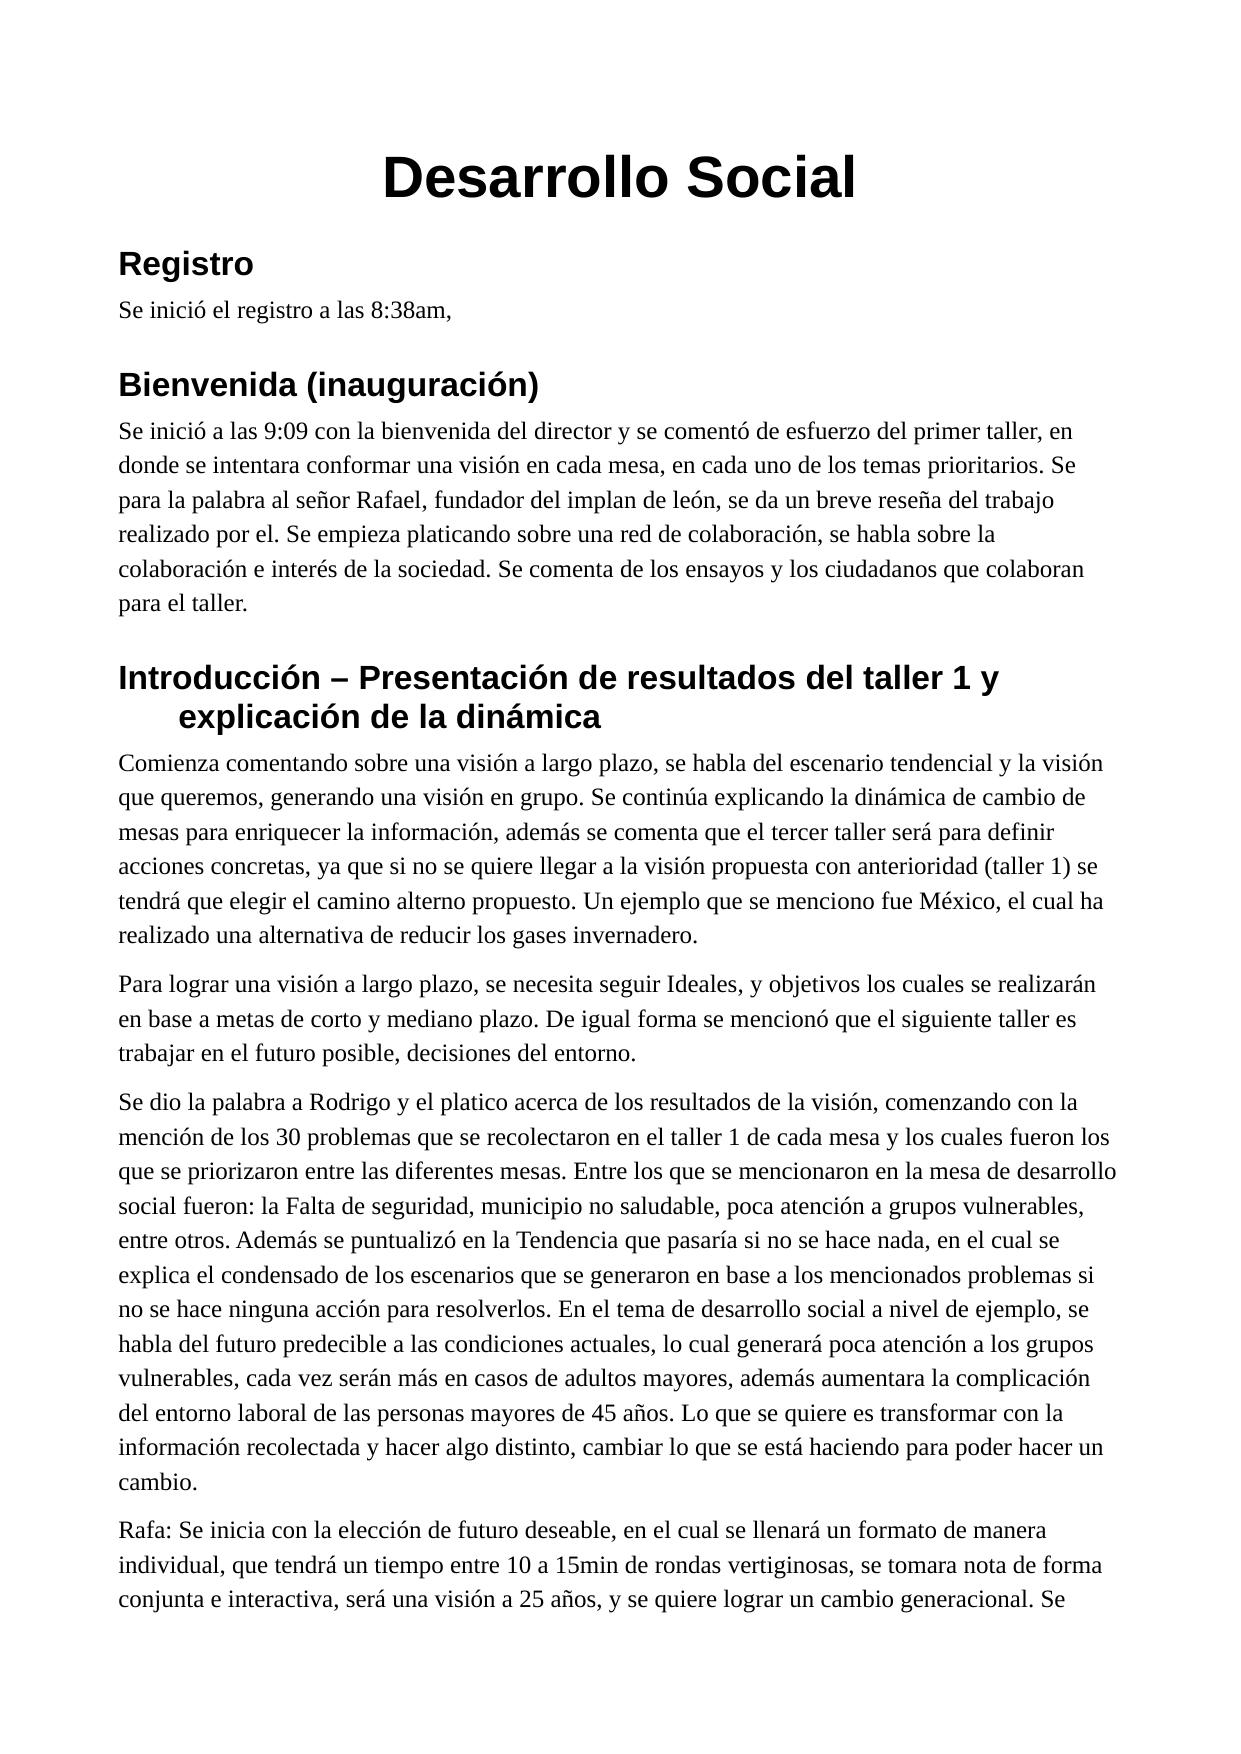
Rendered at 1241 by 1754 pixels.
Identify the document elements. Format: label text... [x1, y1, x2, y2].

subtitle Bienvenida (inauguración) [118, 364, 1122, 403]
text Comienza comentando sobre una visión a largo plazo, se habla del escenario tendencial y la visión que queremos, generando una visión en grupo. Se continúa explicando la dinámica de cambio de mesas para enriquecer la información, además se comenta que el tercer taller será para definir acciones concretas, ya que si no se quiere llegar a la visión propuesta con anterioridad (taller 1) se tendrá que elegir el camino alterno propuesto. Un ejemplo que se menciono fue México, el cual ha realizado una alternativa de reducir los gases invernadero. [118, 748, 1122, 949]
text Para lograr una visión a largo plazo, se necesita seguir Ideales, y objetivos los cuales se realizarán en base a metas de corto y mediano plazo. De igual forma se mencionó que el siguiente taller es trabajar en el futuro posible, decisiones del entorno. [118, 969, 1122, 1067]
subtitle Registro [118, 243, 1122, 282]
title Desarrollo Social [118, 143, 1122, 210]
text Se inició a las 9:09 con la bienvenida del director y se comentó de esfuerzo del primer taller, en donde se intentara conformar una visión en cada mesa, en cada uno de los temas prioritarios. Se para la palabra al señor Rafael, fundador del implan de león, se da un breve reseña del trabajo realizado por el. Se empieza platicando sobre una red de colaboración, se habla sobre la colaboración e interés de la sociedad. Se comenta de los ensayos y los ciudadanos que colaboran para el taller. [118, 416, 1122, 617]
text Se dio la palabra a Rodrigo y el platico acerca de los resultados de la visión, comenzando con la mención de los 30 problemas que se recolectaron en el taller 1 de cada mesa y los cuales fueron los que se priorizaron entre las diferentes mesas. Entre los que se mencionaron en la mesa de desarrollo social fueron: la Falta de seguridad, municipio no saludable, poca atención a grupos vulnerables, entre otros. Además se puntualizó en la Tendencia que pasaría si no se hace nada, en el cual se explica el condensado de los escenarios que se generaron en base a los mencionados problemas si no se hace ninguna acción para resolverlos. En el tema de desarrollo social a nivel de ejemplo, se habla del futuro predecible a las condiciones actuales, lo cual generará poca atención a los grupos vulnerables, cada vez serán más en casos de adultos mayores, además aumentara la complicación del entorno laboral de las personas mayores de 45 años. Lo que se quiere es transformar con la información recolectada y hacer algo distinto, cambiar lo que se está haciendo para poder hacer un cambio. [118, 1087, 1122, 1495]
text Rafa: Se inicia con la elección de futuro deseable, en el cual se llenará un formato de manera individual, que tendrá un tiempo entre 10 a 15min de rondas vertiginosas, se tomara nota de forma conjunta e interactiva, será una visión a 25 años, y se quiere lograr un cambio generacional. Se [118, 1516, 1122, 1613]
subtitle Introducción – Presentación de resultados del taller 1 y explicación de la dinámica [118, 658, 1122, 735]
text Se inició el registro a las 8:38am, [118, 295, 1122, 323]
